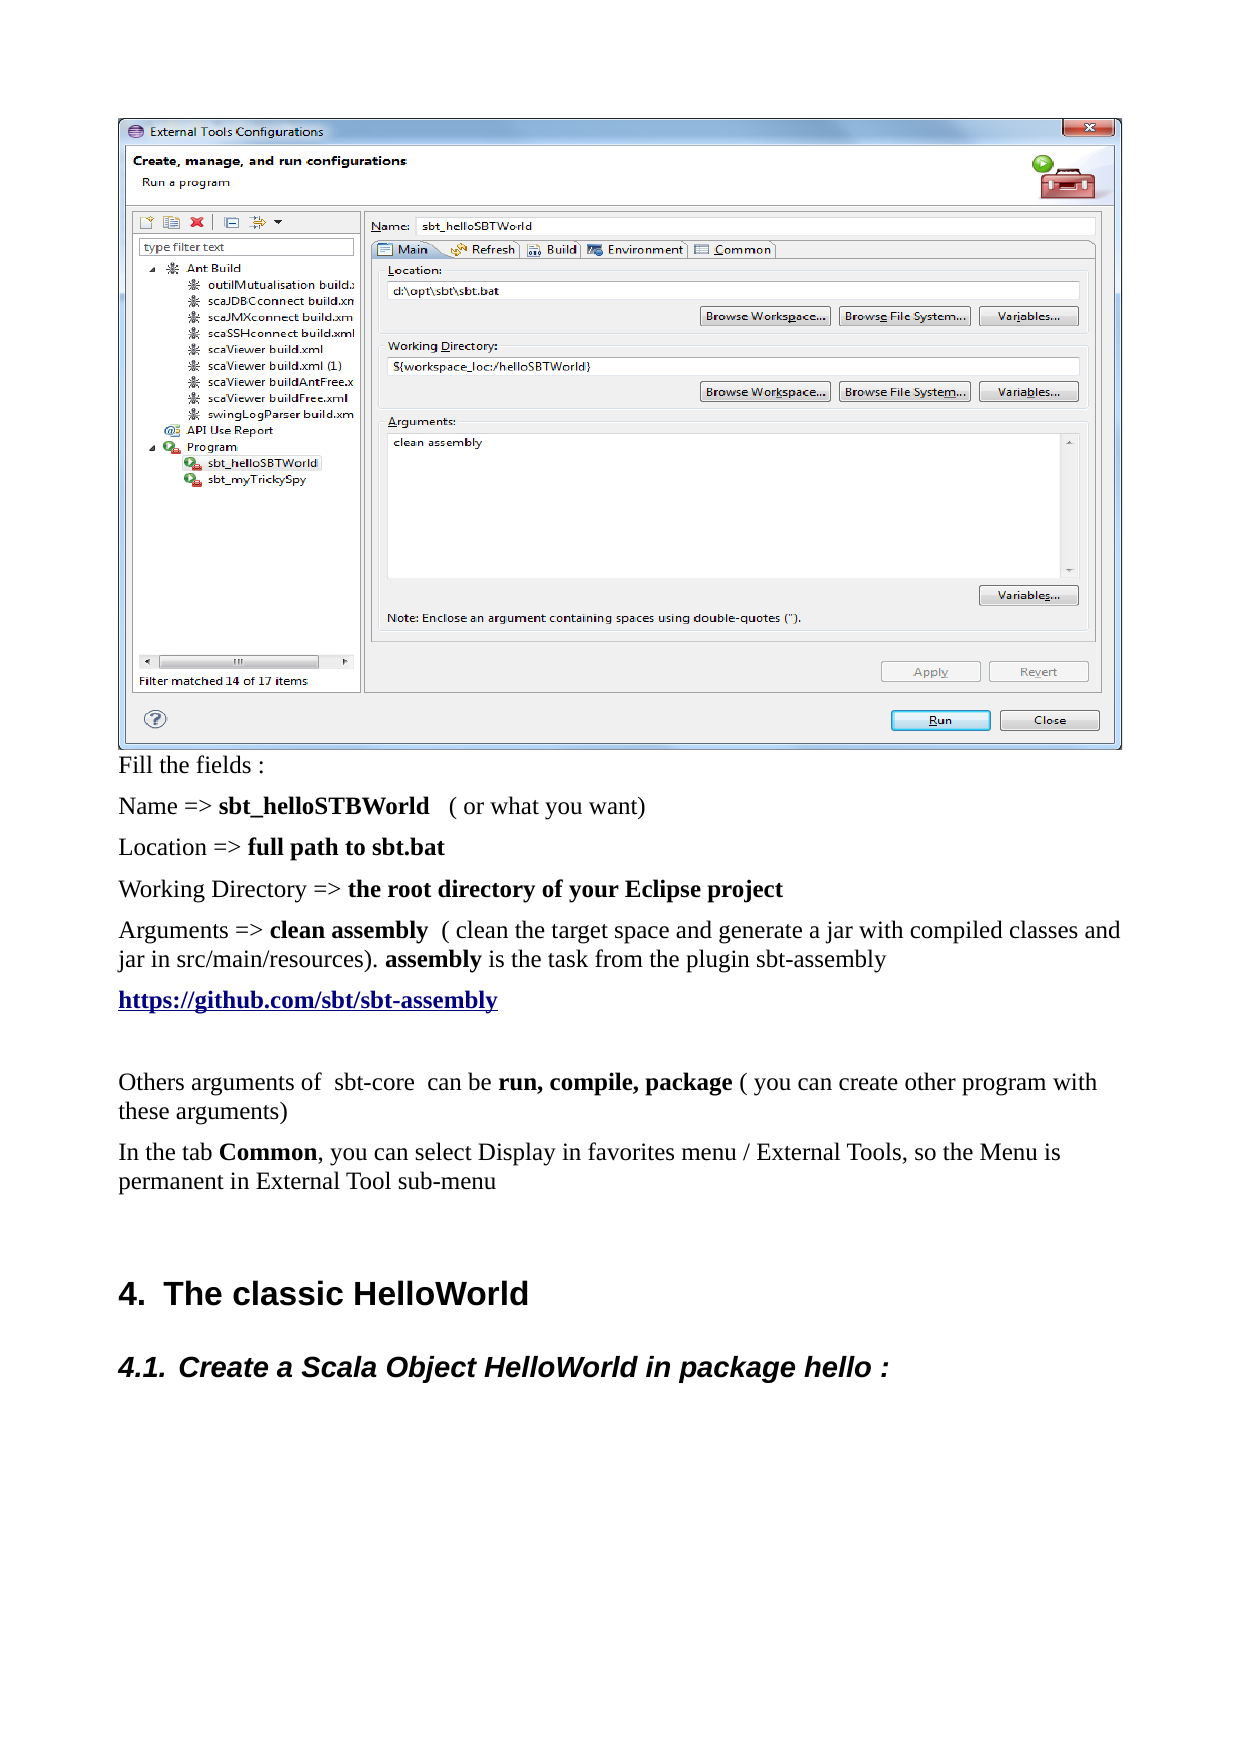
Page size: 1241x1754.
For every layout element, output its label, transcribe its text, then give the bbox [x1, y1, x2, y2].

text Working Directory => the root directory of your Eclipse project [118, 874, 1122, 902]
text https://github.com/sbt/sbt-assembly [118, 985, 1122, 1014]
subtitle The classic HelloWorld [118, 1274, 1122, 1312]
text In the tab Common, you can select Display in favorites menu / External Tools, so the Menu is permanent in External Tool sub-menu [118, 1137, 1122, 1195]
text Others arguments of sbt-core can be run, compile, package ( you can create other program with these arguments) [118, 1067, 1122, 1125]
text Location => full path to sbt.bat [118, 832, 1122, 861]
text Arguments => clean assembly ( clean the target space and generate a jar with compiled classes and jar in src/main/resources). assembly is the task from the plugin sbt-assembly [118, 915, 1122, 972]
picture [118, 118, 1123, 750]
text Fill the fields : [118, 750, 1122, 779]
subtitle Create a Scala Object HelloWorld in package hello : [118, 1350, 1122, 1383]
text Name => sbt_helloSTBWorld ( or what you want) [118, 791, 1122, 820]
